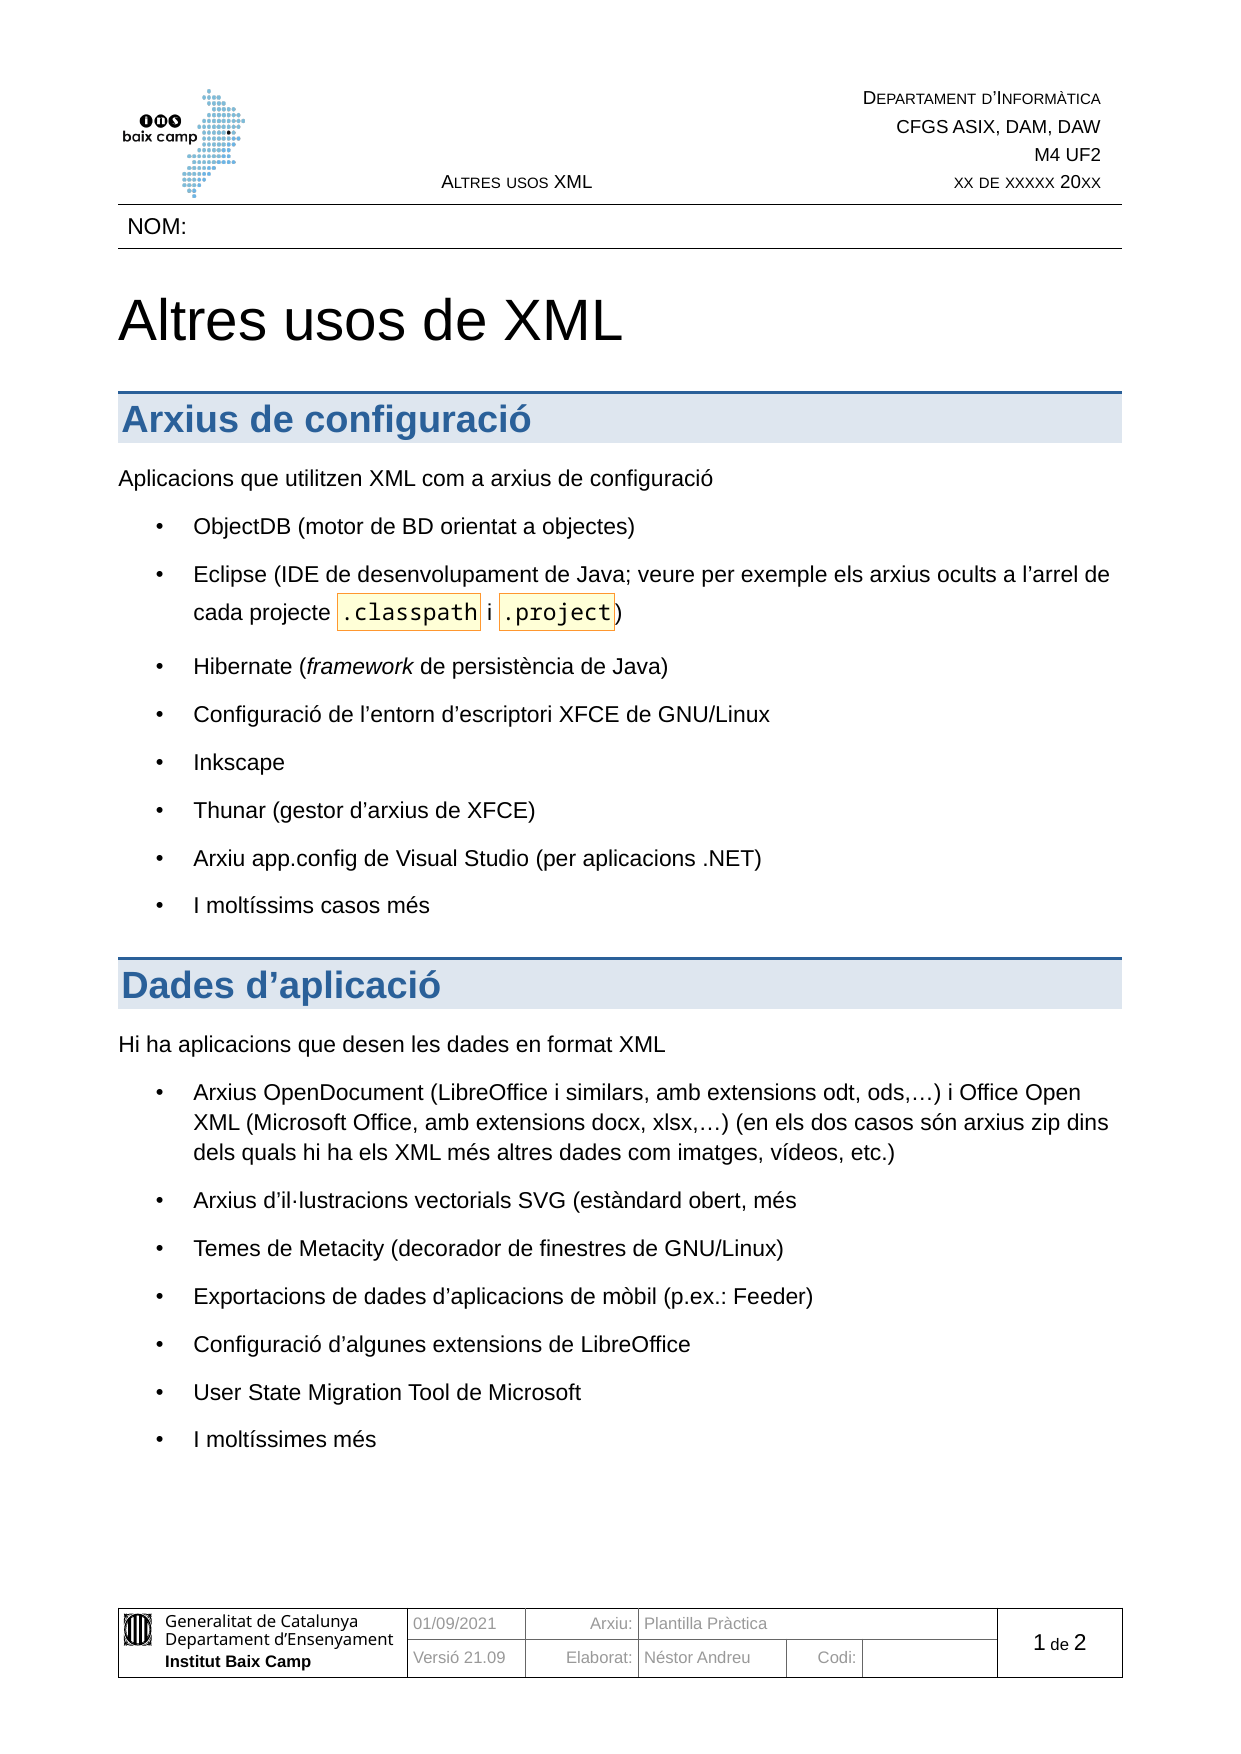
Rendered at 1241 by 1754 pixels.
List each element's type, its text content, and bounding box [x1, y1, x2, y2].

title Altres usos de XML [118, 286, 1122, 353]
picture [122, 89, 245, 198]
list Eclipse (IDE de desenvolupament de Java; veure per exemple els arxius ocults a l’arrel de cada projecte .classpath i .project) [156, 561, 1122, 630]
list I moltíssims casos més [156, 892, 1122, 919]
list Configuració de l’entorn d’escriptori XFCE de GNU/Linux [156, 701, 1122, 727]
list Arxiu app.config de Visual Studio (per aplicacions .NET) [156, 844, 1122, 871]
list Configuració d’algunes extensions de LibreOffice [156, 1331, 1122, 1357]
list Arxius OpenDocument (LibreOffice i similars, amb extensions odt, ods,…) i Office Open XML (Microsoft Office, amb extensions docx, xlsx,…) (en els dos casos són arxius zip dins dels quals hi ha els XML més altres dades com imatges, vídeos, etc.) [156, 1078, 1122, 1165]
list Exportacions de dades d’aplicacions de mòbil (p.ex.: Feeder) [156, 1283, 1122, 1309]
subtitle Dades d’aplicació [118, 960, 1122, 1009]
list Arxius d’il·lustracions vectorials SVG (estàndard obert, més [156, 1187, 1122, 1213]
list User State Migration Tool de Microsoft [156, 1378, 1122, 1405]
list Hibernate (framework de persistència de Java) [156, 653, 1122, 679]
list Inkscape [156, 749, 1122, 775]
list ObjectDB (motor de BD orientat a objectes) [156, 513, 1122, 539]
text Aplicacions que utilitzen XML com a arxius de configuració [118, 465, 1122, 491]
list Temes de Metacity (decorador de finestres de GNU/Linux) [156, 1235, 1122, 1261]
list I moltíssimes més [156, 1426, 1122, 1453]
list Thunar (gestor d’arxius de XFCE) [156, 797, 1122, 823]
text Hi ha aplicacions que desen les dades en format XML [118, 1031, 1122, 1057]
subtitle Arxius de configuració [118, 394, 1122, 443]
